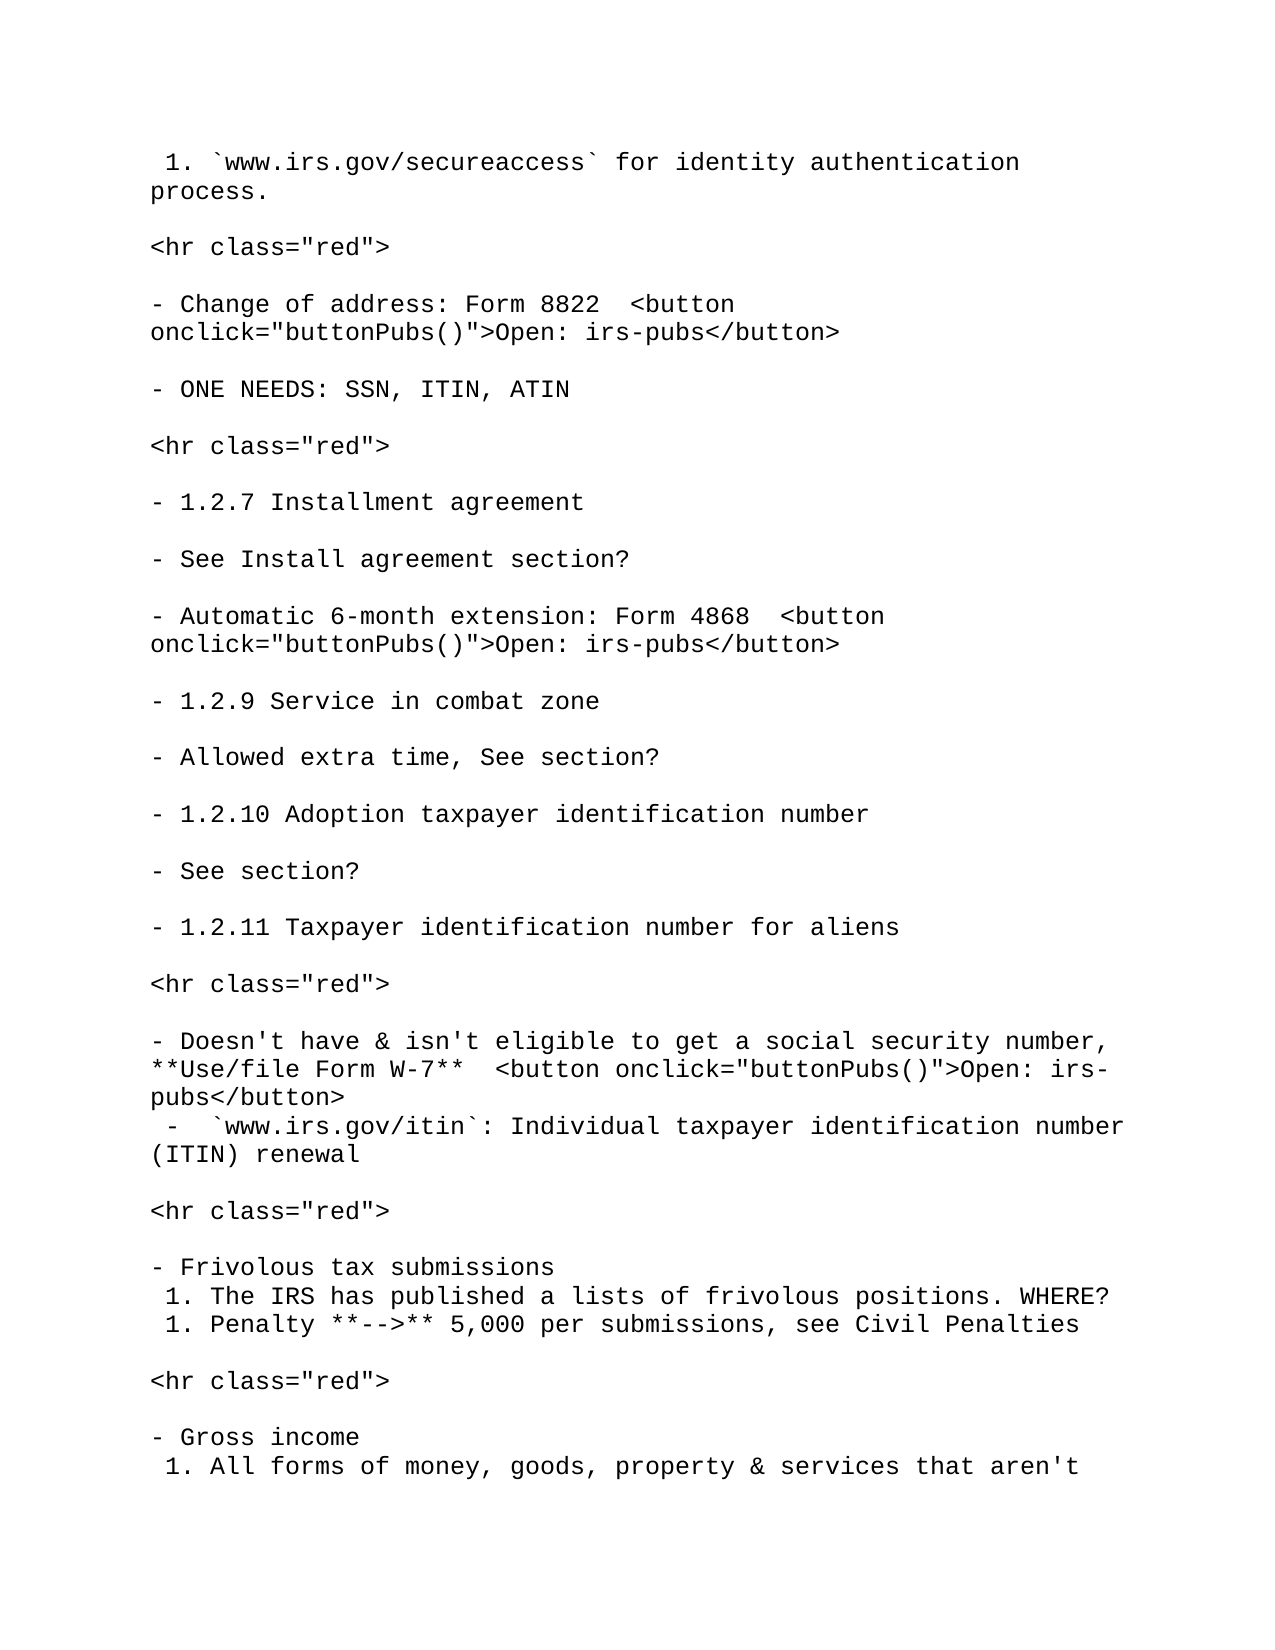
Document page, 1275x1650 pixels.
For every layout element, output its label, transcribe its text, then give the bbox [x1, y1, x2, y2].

text 1. `www.irs.gov/secureaccess` for identity authentication process. [150, 150, 1125, 207]
text 1. Penalty **-->** 5,000 per submissions, see Civil Penalties [150, 1312, 1125, 1340]
text - Gross income [150, 1425, 1125, 1453]
text <hr class="red"> [150, 1368, 1125, 1397]
text - See section? [150, 858, 1125, 887]
text <hr class="red"> [150, 972, 1125, 1000]
text - Change of address: Form 8822 <button onclick="buttonPubs()">Open: irs-pubs</button> [150, 292, 1125, 348]
text <hr class="red"> [150, 235, 1125, 263]
text - 1.2.11 Taxpayer identification number for aliens [150, 915, 1125, 943]
text <hr class="red"> [150, 1198, 1125, 1227]
text - Frivolous tax submissions [150, 1255, 1125, 1283]
text - 1.2.9 Service in combat zone [150, 688, 1125, 717]
text <hr class="red"> [150, 433, 1125, 462]
text - See Install agreement section? [150, 547, 1125, 575]
text - Allowed extra time, See section? [150, 745, 1125, 773]
text - Automatic 6-month extension: Form 4868 <button onclick="buttonPubs()">Open: irs-pubs</button> [150, 603, 1125, 660]
text - 1.2.10 Adoption taxpayer identification number [150, 802, 1125, 830]
text - ONE NEEDS: SSN, ITIN, ATIN [150, 377, 1125, 405]
text - 1.2.7 Installment agreement [150, 490, 1125, 518]
text - Doesn't have & isn't eligible to get a social security number, **Use/file Form W-7** <button onclick="buttonPubs()">Open: irs-pubs</button> [150, 1028, 1125, 1113]
text - `www.irs.gov/itin`: Individual taxpayer identification number (ITIN) renewal [150, 1113, 1125, 1170]
text 1. The IRS has published a lists of frivolous positions. WHERE? [150, 1283, 1125, 1312]
text 1. All forms of money, goods, property & services that aren't [150, 1453, 1125, 1482]
